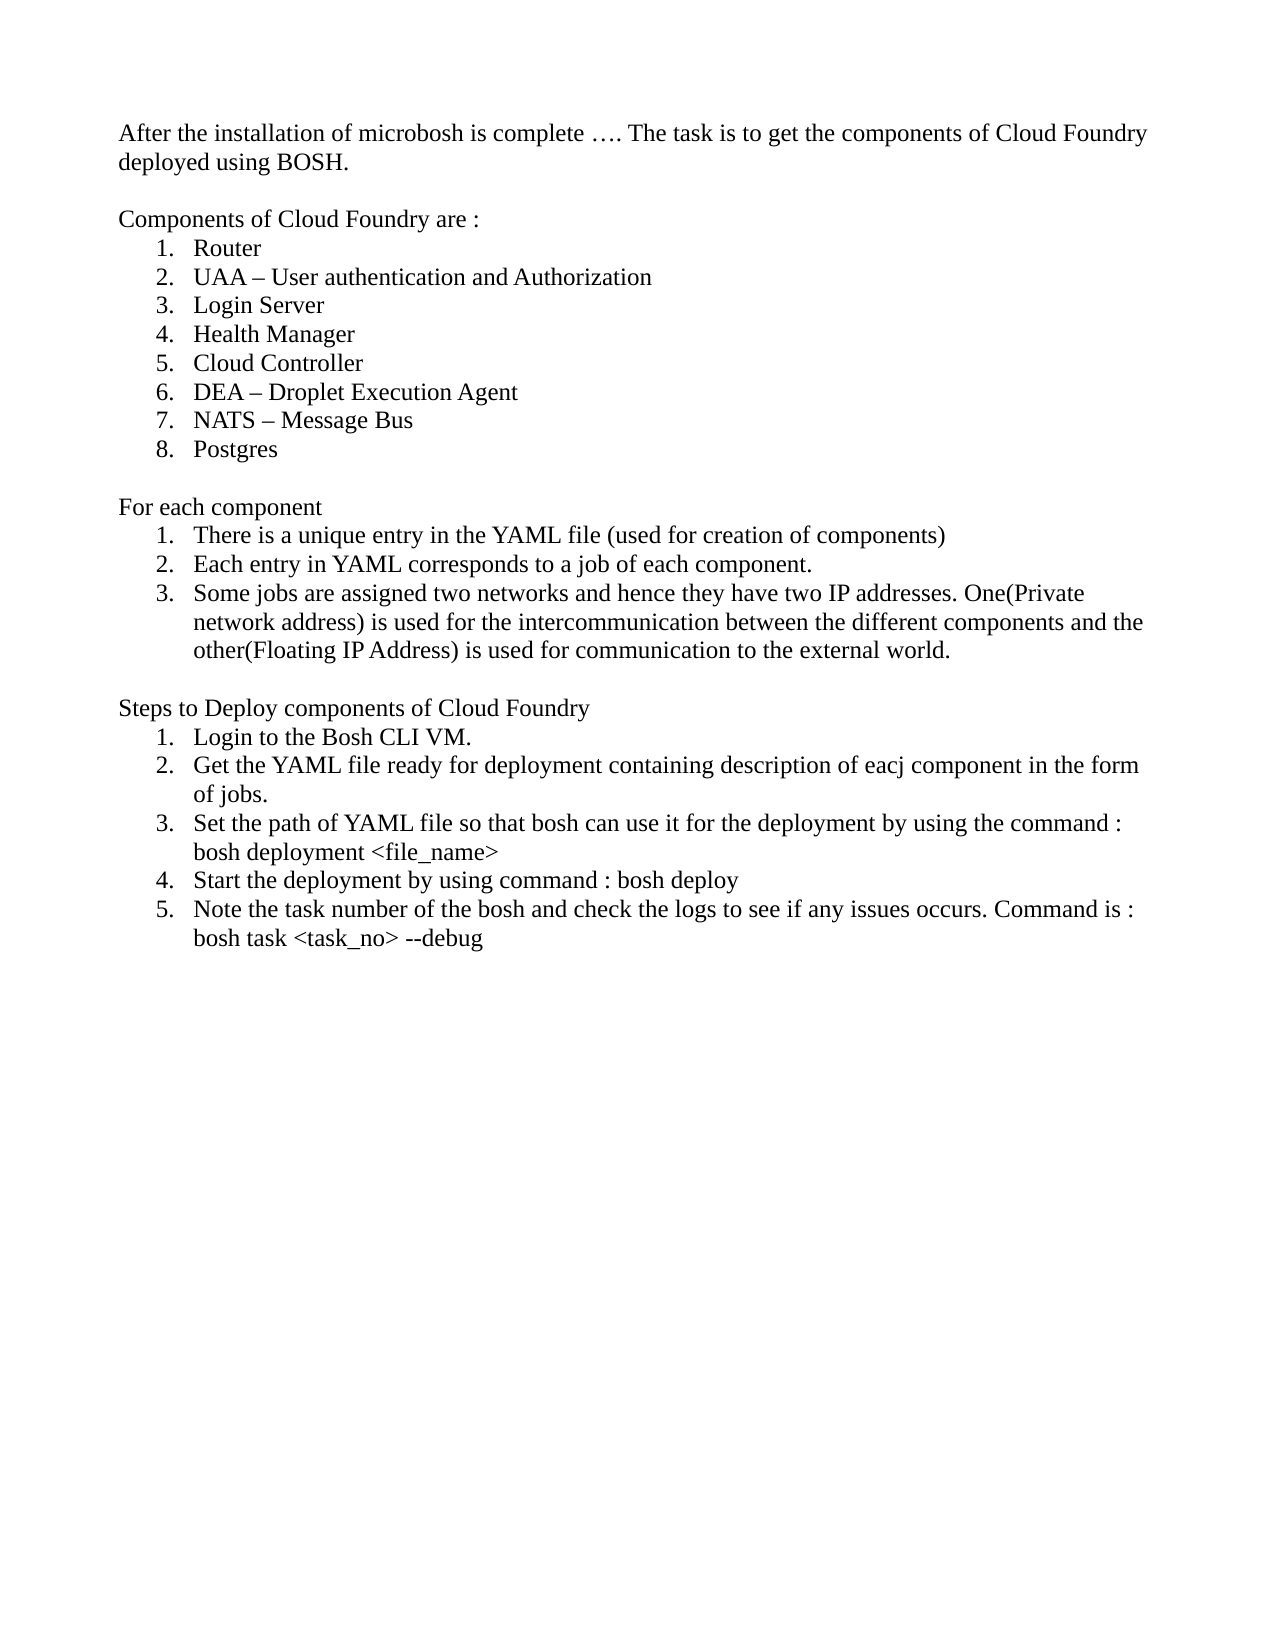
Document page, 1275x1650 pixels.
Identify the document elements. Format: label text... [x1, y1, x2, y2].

list Start the deployment by using command : bosh deploy [156, 866, 1157, 894]
list Note the task number of the bosh and check the logs to see if any issues occurs. Command is : bosh task <task_no> --debug [156, 894, 1157, 952]
list Get the YAML file ready for deployment containing description of eacj component in the form of jobs. [156, 751, 1157, 808]
text Steps to Deploy components of Cloud Foundry [118, 693, 1157, 722]
list Login Server [156, 291, 1157, 319]
list DEA – Droplet Execution Agent [156, 377, 1157, 406]
list Some jobs are assigned two networks and hence they have two IP addresses. One(Private network address) is used for the intercommunication between the different components and the other(Floating IP Address) is used for communication to the external world. [156, 578, 1157, 664]
list Login to the Bosh CLI VM. [156, 722, 1157, 751]
text After the installation of microbosh is complete …. The task is to get the components of Cloud Foundry deployed using BOSH. [118, 118, 1157, 176]
text For each component [118, 492, 1157, 521]
text Components of Cloud Foundry are : [118, 204, 1157, 233]
list UAA – User authentication and Authorization [156, 262, 1157, 291]
list NATS – Message Bus [156, 406, 1157, 434]
list Each entry in YAML corresponds to a job of each component. [156, 549, 1157, 578]
list Postgres [156, 434, 1157, 463]
list Cloud Controller [156, 348, 1157, 377]
list There is a unique entry in the YAML file (used for creation of components) [156, 521, 1157, 549]
list Router [156, 233, 1157, 262]
list Health Manager [156, 319, 1157, 348]
list Set the path of YAML file so that bosh can use it for the deployment by using the command : bosh deployment <file_name> [156, 808, 1157, 866]
